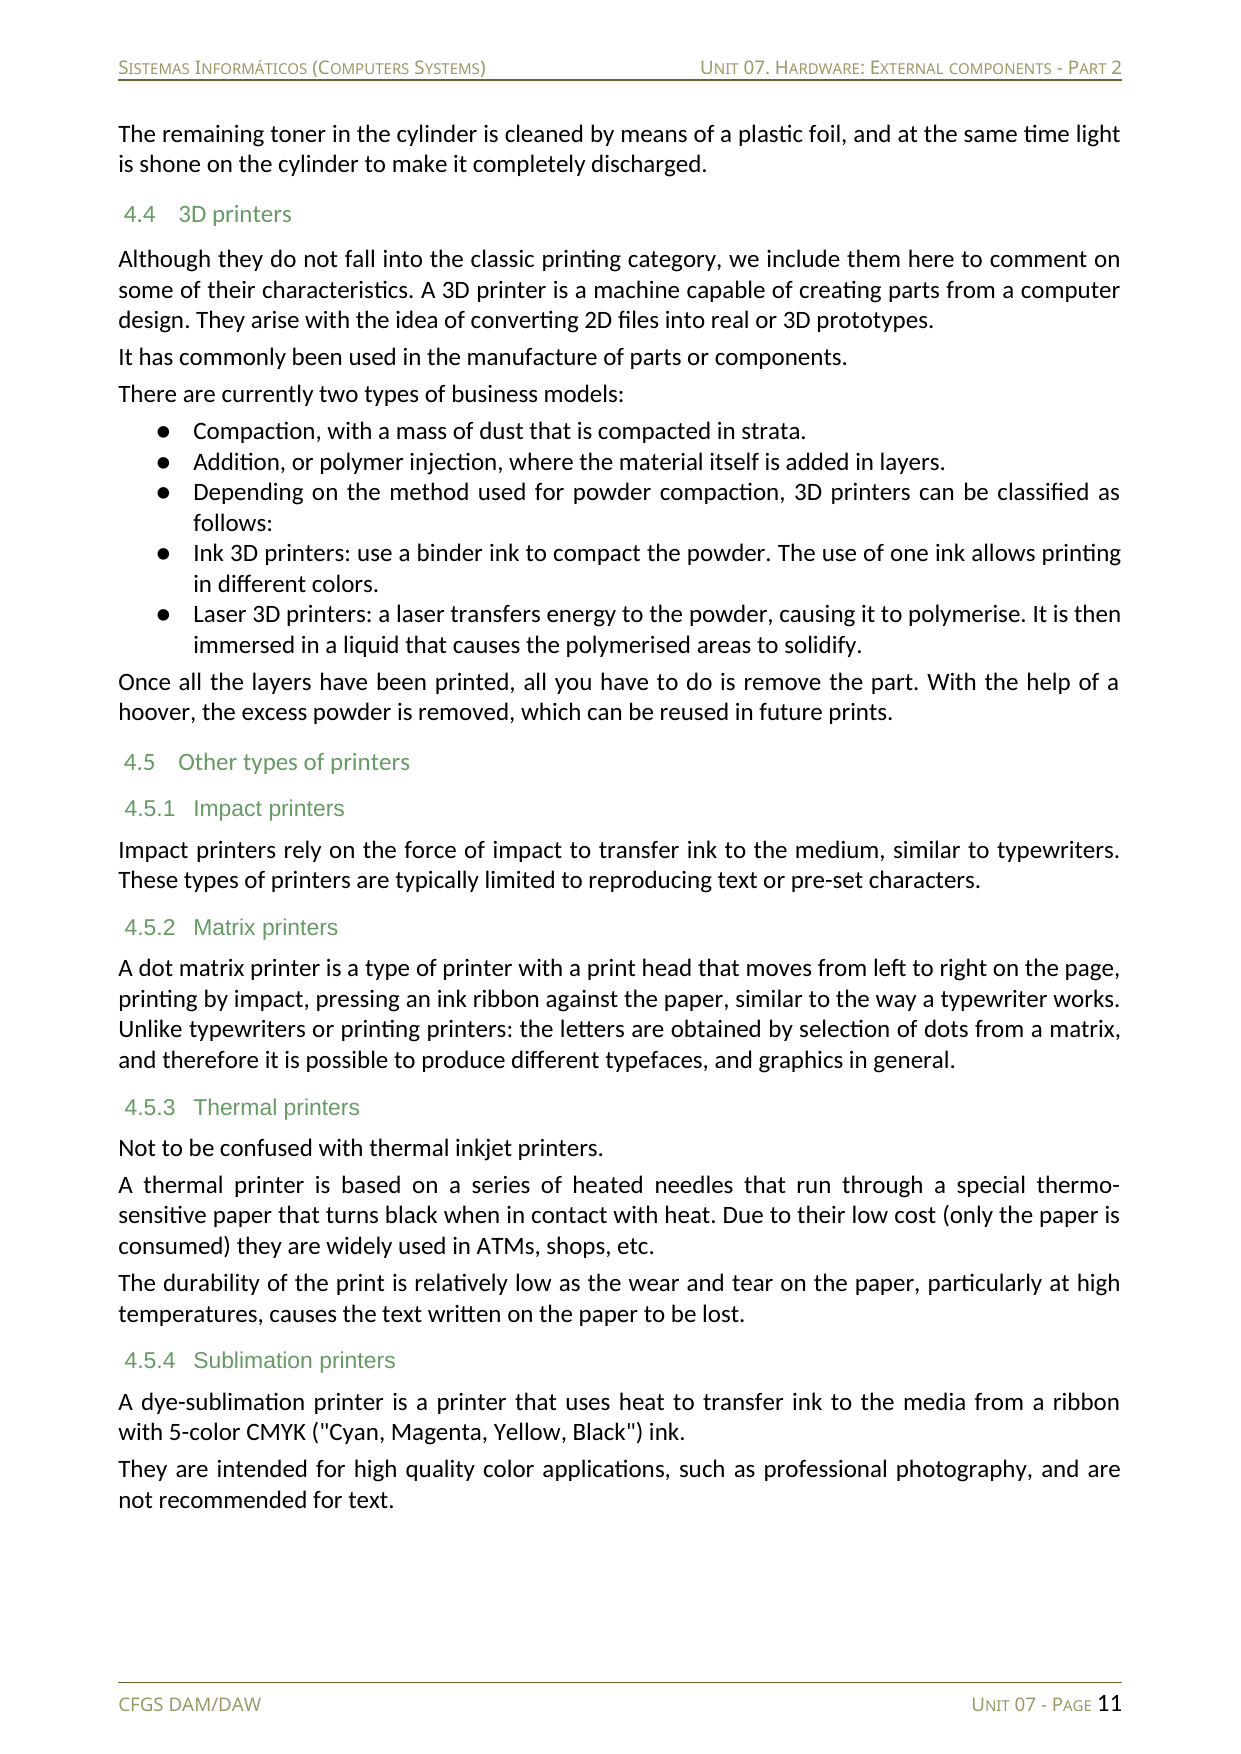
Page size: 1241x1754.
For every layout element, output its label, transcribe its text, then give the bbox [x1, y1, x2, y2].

text There are currently two types of business models: [118, 378, 1122, 409]
list Laser 3D printers: a laser transfers energy to the powder, causing it to polymerise. It is then immersed in a liquid that causes the polymerised areas to solidify. [156, 598, 1122, 659]
subtitle Matrix printers [118, 914, 1122, 940]
text The remaining toner in the cylinder is cleaned by means of a plastic foil, and at the same time light is shone on the cylinder to make it completely discharged. [118, 118, 1122, 179]
text Impact printers rely on the force of impact to transfer ink to the medium, similar to typewriters. These types of printers are typically limited to reproducing text or pre-set characters. [118, 834, 1122, 895]
text A dot matrix printer is a type of printer with a print head that moves from left to right on the page, printing by impact, pressing an ink ribbon against the paper, similar to the way a typewriter works. Unlike typewriters or printing printers: the letters are obtained by selection of dots from a matrix, and therefore it is possible to produce different typefaces, and graphics in general. [118, 952, 1122, 1074]
text A thermal printer is based on a series of heated needles that run through a special thermo-sensitive paper that turns black when in contact with heat. Due to their low cost (only the paper is consumed) they are widely used in ATMs, shops, etc. [118, 1169, 1122, 1261]
text Not to be confused with thermal inkjet printers. [118, 1132, 1122, 1163]
list Depending on the method used for powder compaction, 3D printers can be classified as follows: [156, 476, 1122, 537]
list Compaction, with a mass of dust that is compacted in strata. [156, 415, 1122, 446]
subtitle Impact printers [118, 795, 1122, 821]
text Once all the layers have been printed, all you have to do is remove the part. With the help of a hoover, the excess powder is removed, which can be reused in future prints. [118, 666, 1122, 727]
text A dye-sublimation printer is a printer that uses heat to transfer ink to the media from a ribbon with 5-color CMYK ("Cyan, Magenta, Yellow, Black") ink. [118, 1386, 1122, 1447]
text Although they do not fall into the classic printing category, we include them here to comment on some of their characteristics. A 3D printer is a machine capable of creating parts from a computer design. They arise with the idea of converting 2D files into real or 3D prototypes. [118, 243, 1122, 335]
text They are intended for high quality color applications, such as professional photography, and are not recommended for text. [118, 1453, 1122, 1514]
subtitle Other types of printers [118, 746, 1122, 776]
text The durability of the print is relatively low as the wear and tear on the paper, particularly at high temperatures, causes the text written on the paper to be lost. [118, 1267, 1122, 1328]
subtitle 3D printers [118, 198, 1122, 228]
list Addition, or polymer injection, where the material itself is added in layers. [156, 446, 1122, 476]
subtitle Sublimation printers [118, 1347, 1122, 1373]
list Ink 3D printers: use a binder ink to compact the powder. The use of one ink allows printing in different colors. [156, 537, 1122, 598]
subtitle Thermal printers [118, 1093, 1122, 1120]
text It has commonly been used in the manufacture of parts or components. [118, 341, 1122, 372]
